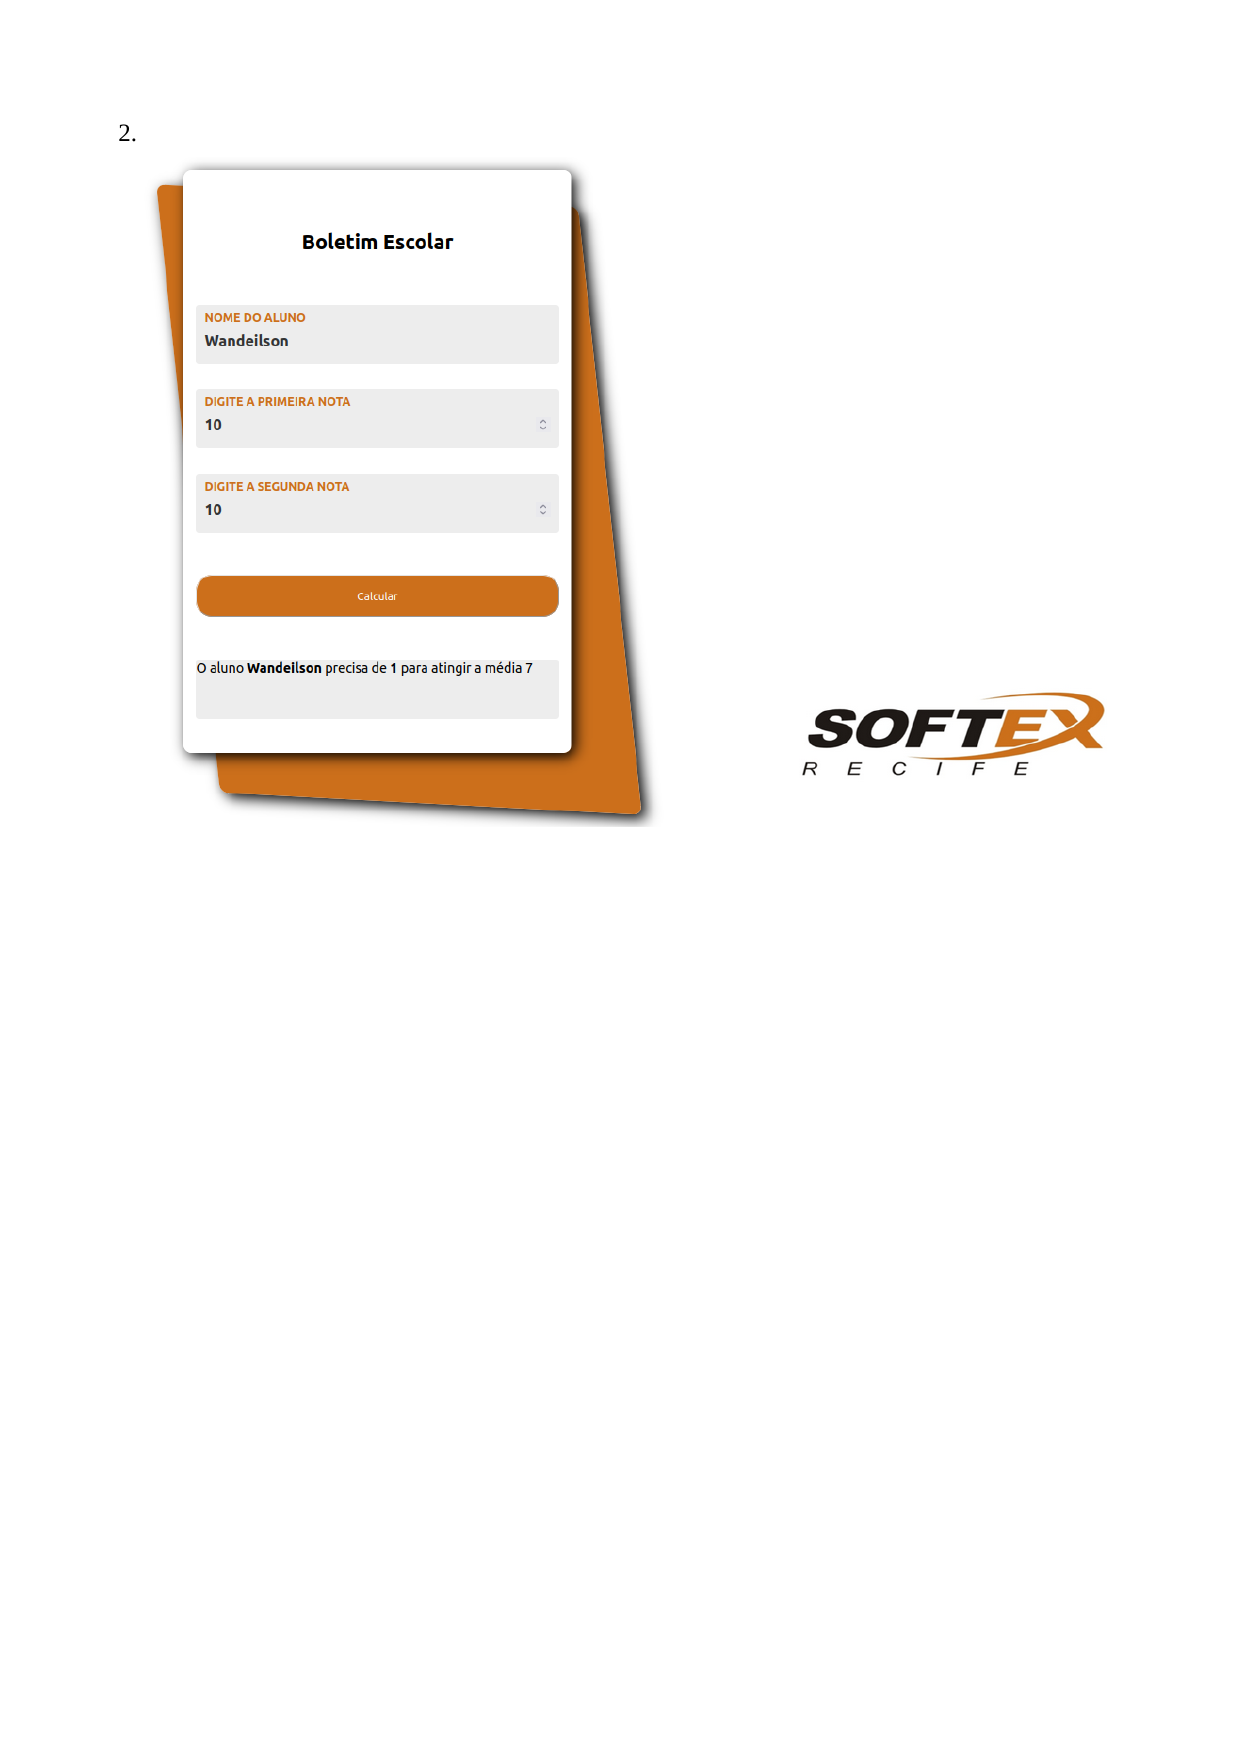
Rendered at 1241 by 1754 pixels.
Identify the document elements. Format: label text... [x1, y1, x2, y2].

text 2. [118, 118, 1122, 146]
picture [118, 146, 1123, 827]
